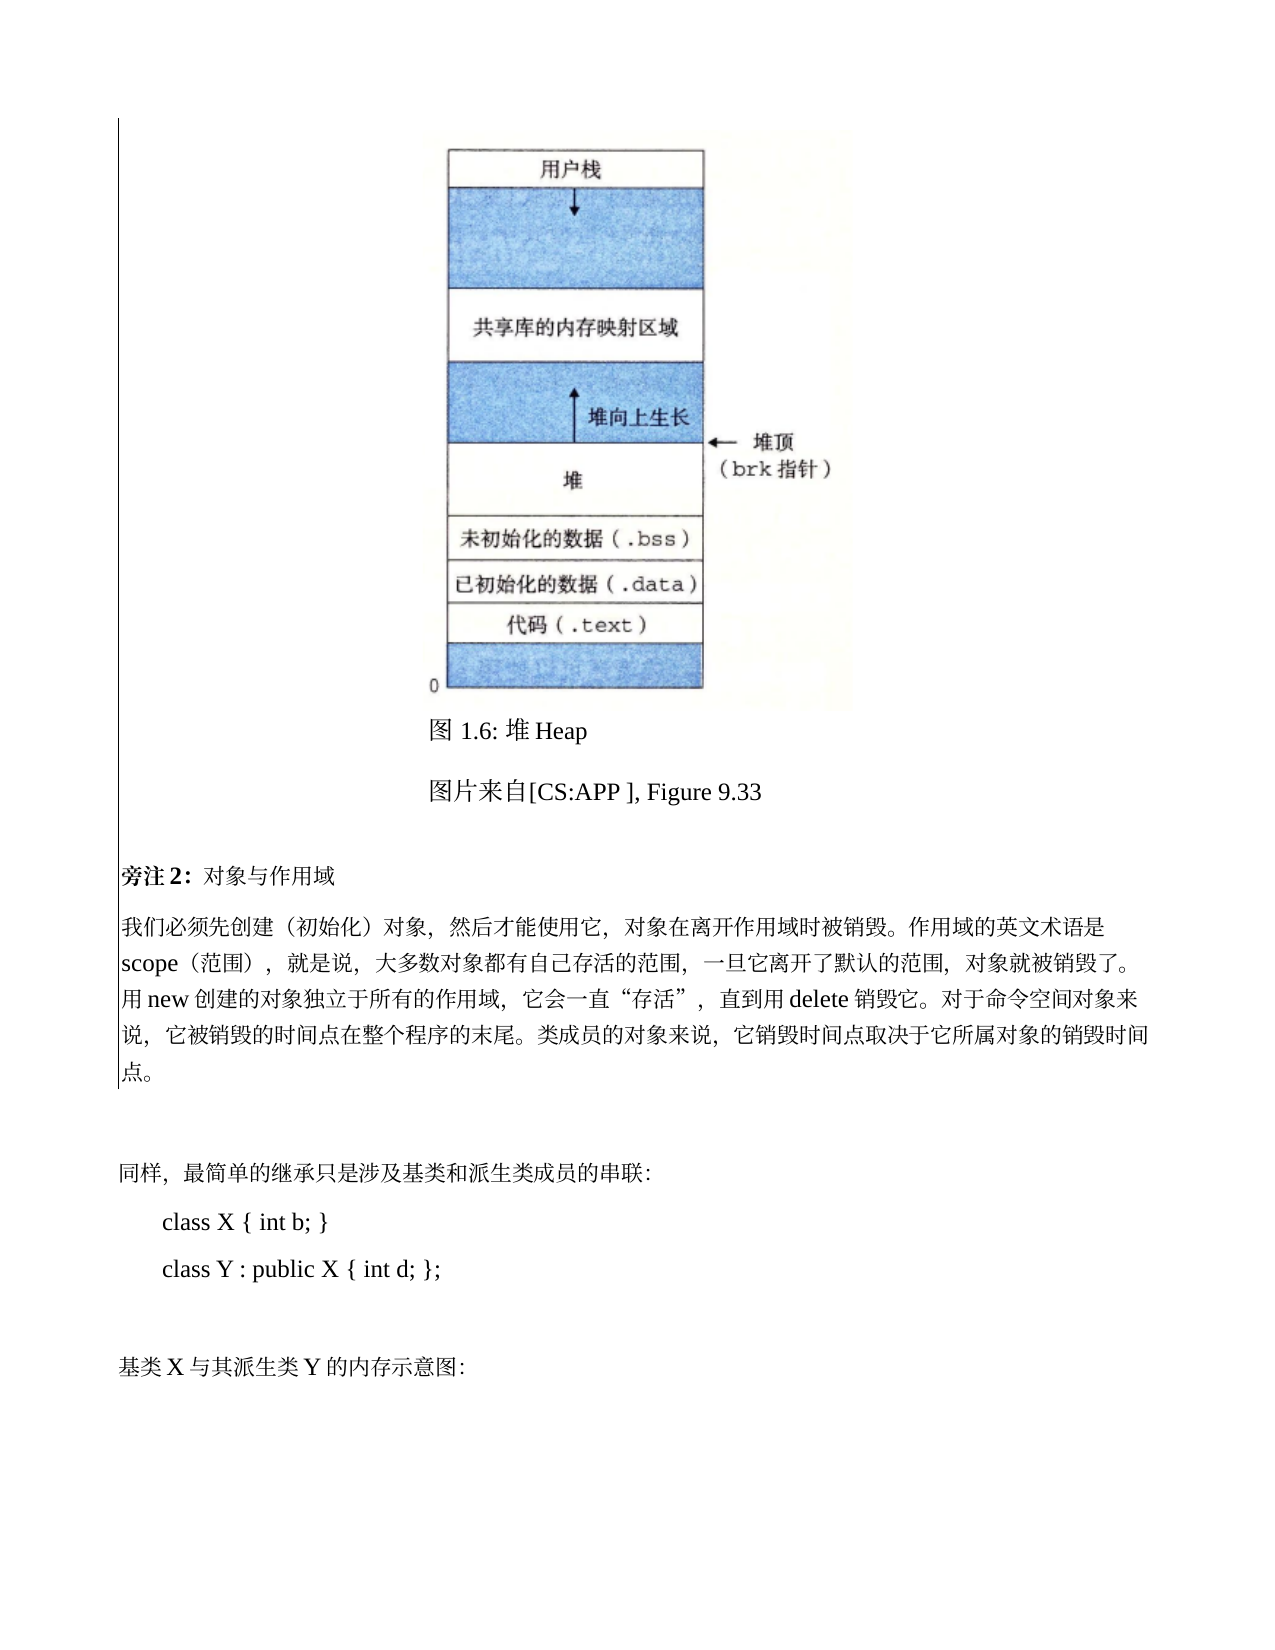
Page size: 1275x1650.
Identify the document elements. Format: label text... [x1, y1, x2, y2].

text 我们必须先创建（初始化）对象，然后才能使用它，对象在离开作用域时被销毁。作用域的英文术语是scope（范围），就是说，大多数对象都有自己存活的范围，一旦它离开了默认的范围，对象就被销毁了。用new创建的对象独立于所有的作用域，它会一直“存活”，直到用delete销毁它。对于命令空间对象来说，它被销毁的时间点在整个程序的末尾。类成员的对象来说，它销毁时间点取决于它所属对象的销毁时间点。 [119, 907, 1157, 1089]
text 基类X与其派生类Y的内存示意图： [118, 1350, 1157, 1381]
text 同样，最简单的继承只是涉及基类和派生类成员的串联： [118, 1156, 1157, 1188]
picture [422, 130, 853, 711]
text class Y : public X { int d; }; [118, 1254, 1157, 1283]
text 图 1.6: 堆Heap [429, 711, 846, 747]
text class X { int b; } [118, 1207, 1157, 1236]
text 图片来自[CS:APP ], Figure 9.33 [429, 772, 846, 808]
text 旁注2：对象与作用域 [119, 856, 1157, 891]
